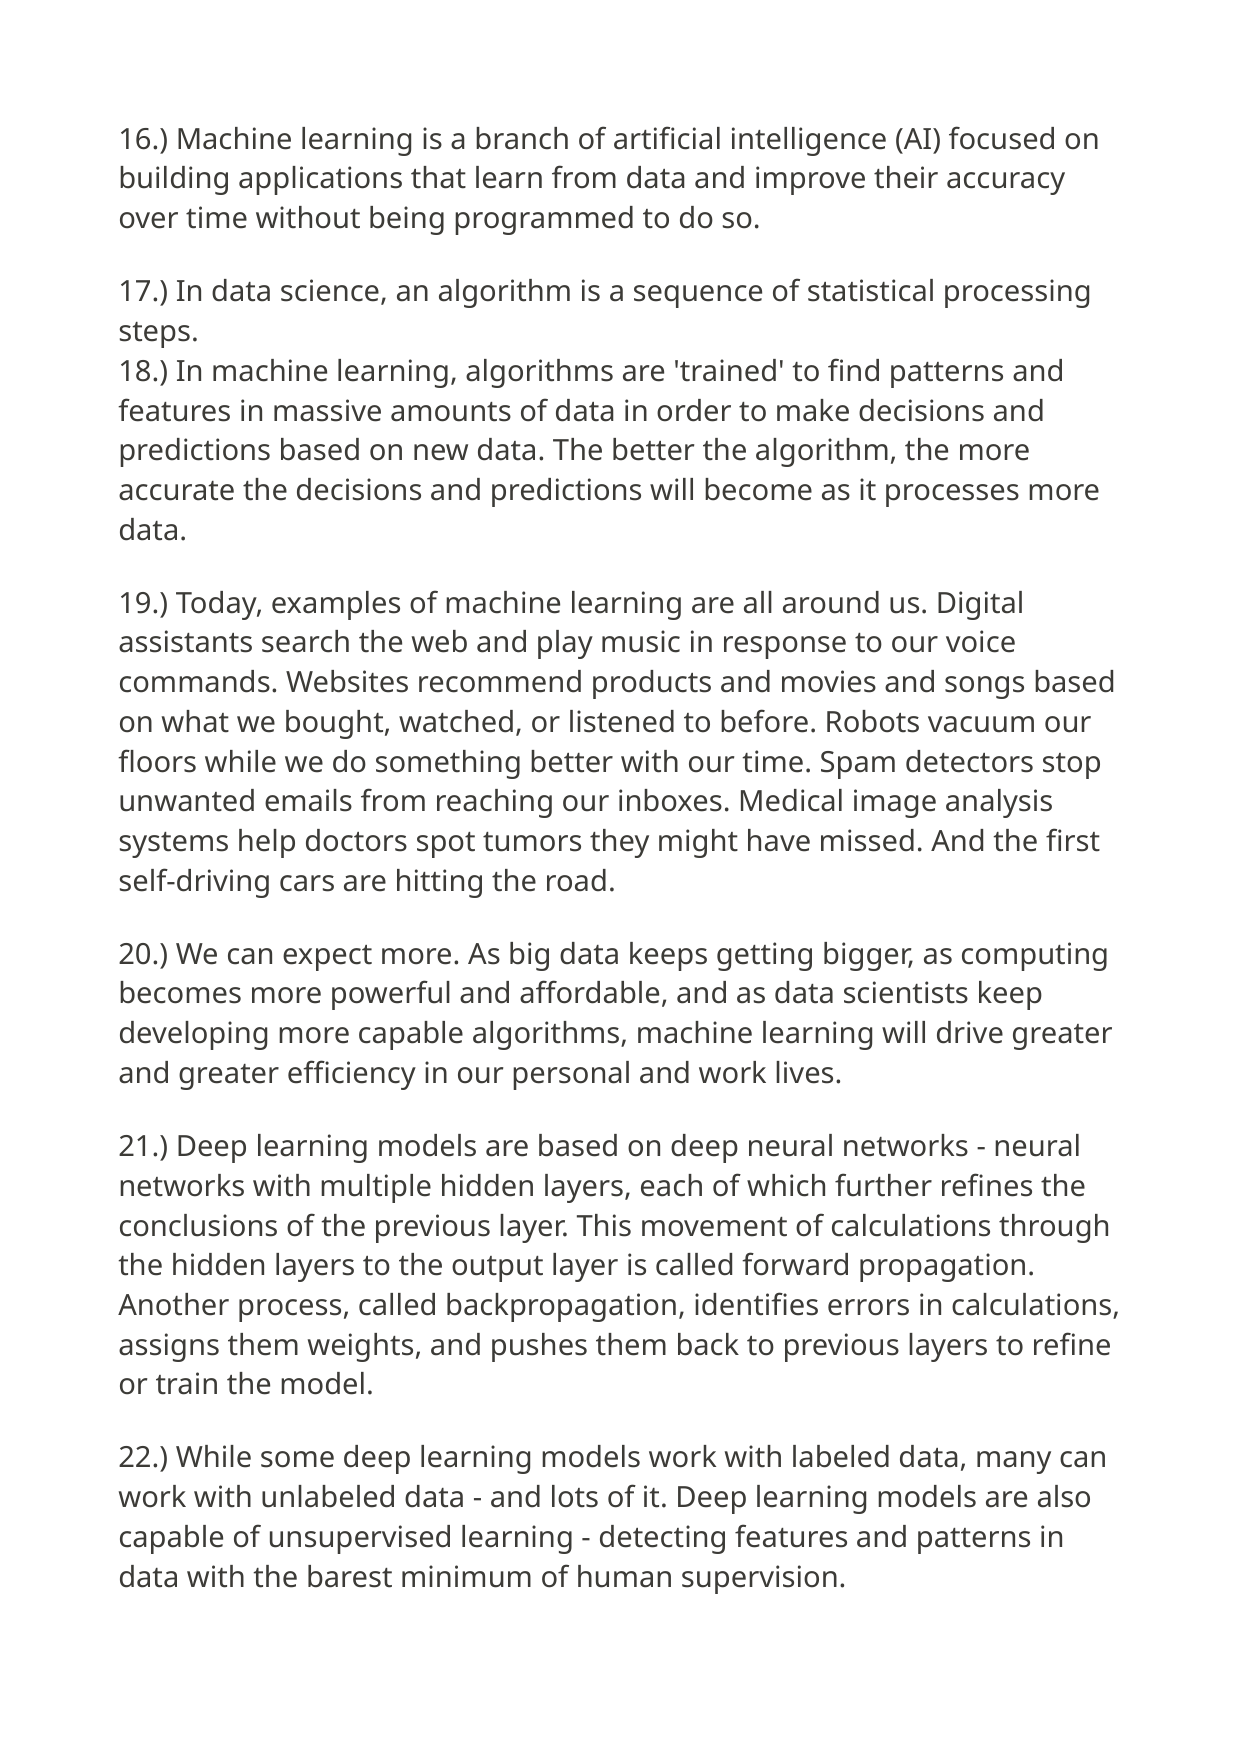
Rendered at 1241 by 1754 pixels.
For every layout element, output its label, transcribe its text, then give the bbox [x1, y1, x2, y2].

text 16.) Machine learning is a branch of artificial intelligence (AI) focused on building applications that learn from data and improve their accuracy over time without being programmed to do so. [118, 118, 1122, 237]
text 20.) We can expect more. As big data keeps getting bigger, as computing becomes more powerful and affordable, and as data scientists keep developing more capable algorithms, machine learning will drive greater and greater efficiency in our personal and work lives. [118, 933, 1122, 1092]
text 17.) In data science, an algorithm is a sequence of statistical processing steps. [118, 271, 1122, 350]
text 18.) In machine learning, algorithms are 'trained' to find patterns and features in massive amounts of data in order to make decisions and predictions based on new data. The better the algorithm, the more accurate the decisions and predictions will become as it processes more data. [118, 350, 1122, 548]
text 19.) Today, examples of machine learning are all around us. Digital assistants search the web and play music in response to our voice commands. Websites recommend products and movies and songs based on what we bought, watched, or listened to before. Robots vacuum our floors while we do something better with our time. Spam detectors stop unwanted emails from reaching our inboxes. Medical image analysis systems help doctors spot tumors they might have missed. And the first self-driving cars are hitting the road. [118, 582, 1122, 899]
text 22.) While some deep learning models work with labeled data, many can work with unlabeled data - and lots of it. Deep learning models are also capable of unsupervised learning - detecting features and patterns in data with the barest minimum of human supervision. [118, 1437, 1122, 1596]
text 21.) Deep learning models are based on deep neural networks - neural networks with multiple hidden layers, each of which further refines the conclusions of the previous layer. This movement of calculations through the hidden layers to the output layer is called forward propagation. Another process, called backpropagation, identifies errors in calculations, assigns them weights, and pushes them back to previous layers to refine or train the model. [118, 1125, 1122, 1403]
